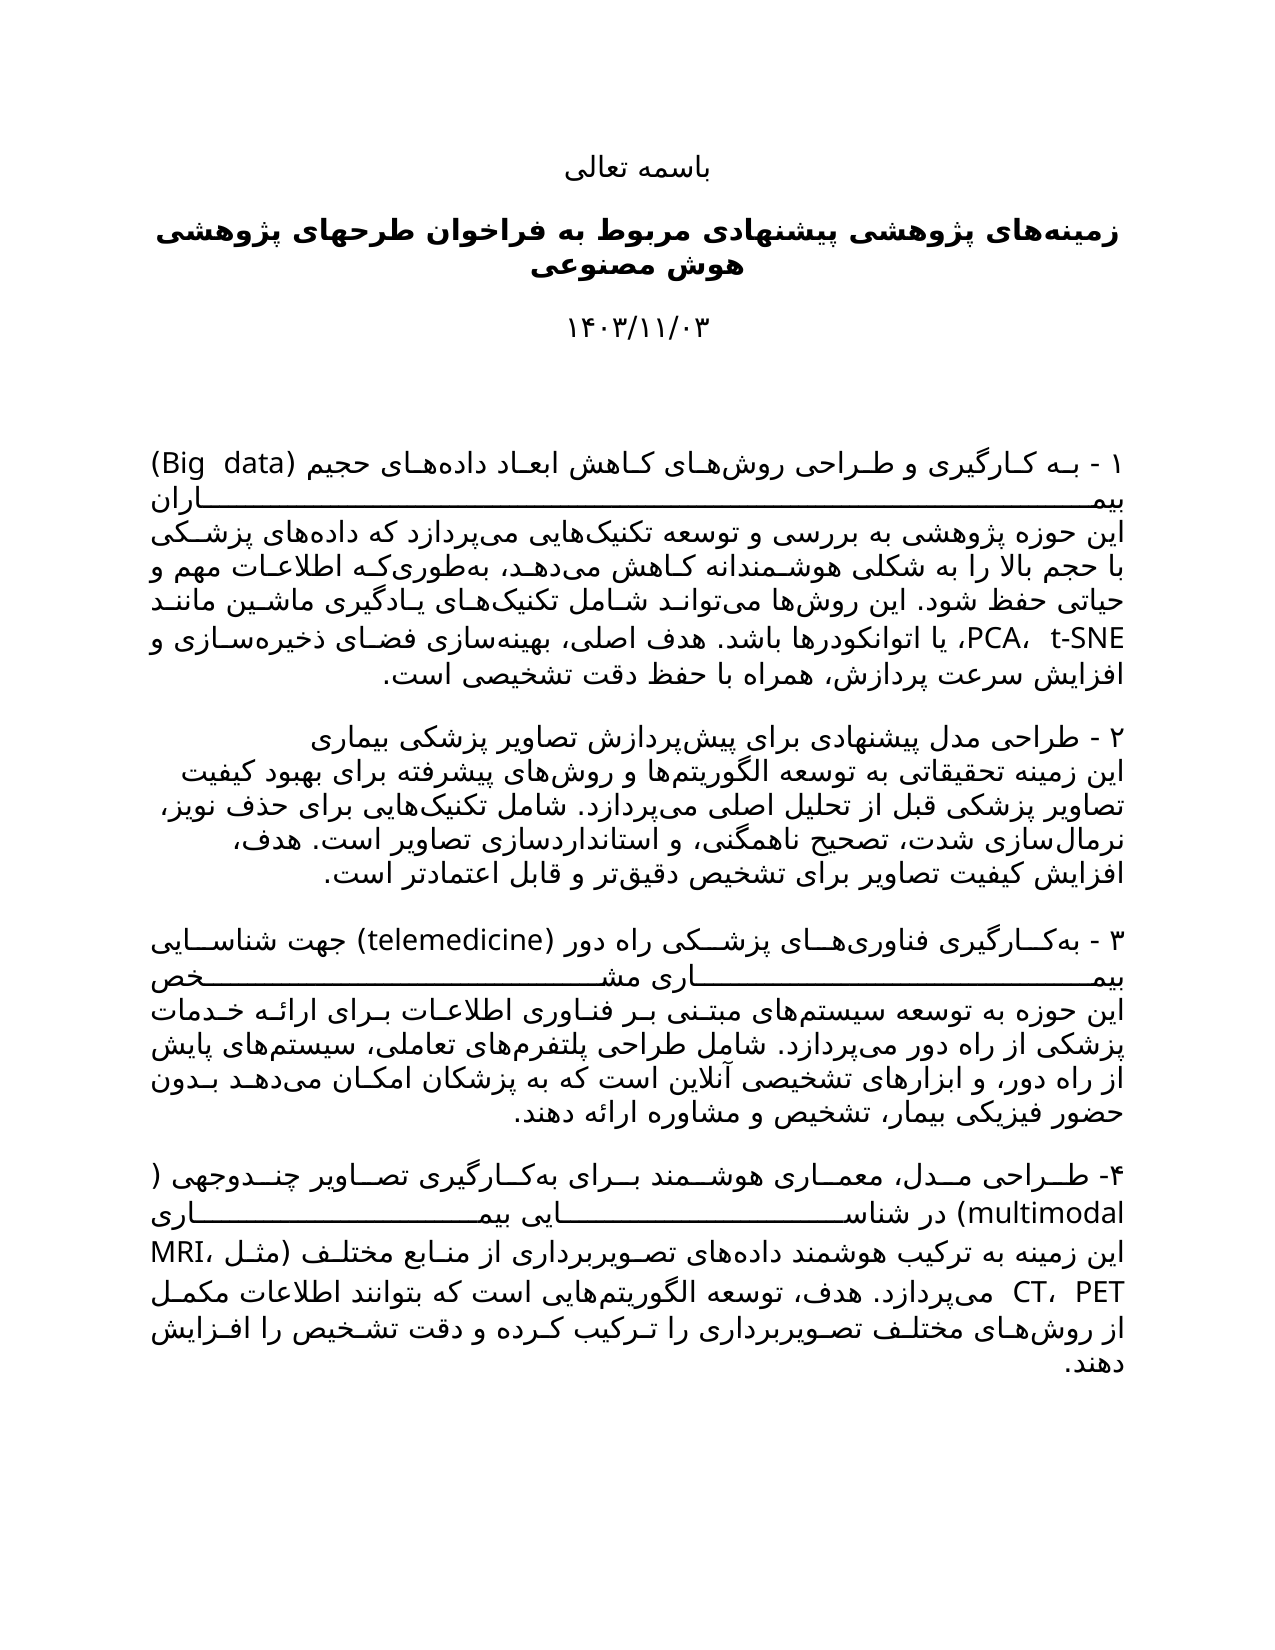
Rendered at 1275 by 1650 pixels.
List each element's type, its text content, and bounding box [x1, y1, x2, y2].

text باسمه تعالی [150, 150, 1125, 184]
text ۴- طراحی مدل، معماری هوشمند برای به‌کارگیری تصاویر چندوجهی (multimodal) در شناسایی بیماری این زمینه به ترکیب هوشمند داده‌های تصویربرداری از منابع مختلف (مثل MRI، CT، PET می‌پردازد. هدف، توسعه الگوریتم‌هایی است که بتوانند اطلاعات مکمل از روش‌های مختلف تصویربرداری را ترکیب کرده و دقت تشخیص را افزایش دهند. [150, 1158, 1125, 1379]
text ۱ - به کارگیری و طراحی روش‌های کاهش ابعاد داده‌های حجیم (Big data) بیماران این حوزه پژوهشی به بررسی و توسعه تکنیک‌هایی می‌پردازد که داده‌های پزشکی با حجم بالا را به شکلی هوشمندانه کاهش می‌دهد، به‌طوری‌که اطلاعات مهم و حیاتی حفظ شود. این روش‌ها می‌تواند شامل تکنیک‌های یادگیری ماشین مانند PCA، t-SNE، یا اتوانکودرها باشد. هدف اصلی، بهینه‌سازی فضای ذخیره‌سازی و افزایش سرعت پردازش، همراه با حفظ دقت تشخیصی است. [150, 442, 1125, 691]
text زمینه‌های پژوهشی پیشنهادی مربوط به فراخوان طرحهای پژوهشی هوش مصنوعی [150, 213, 1125, 281]
text ۳ - به‌کارگیری فناوری‌های پزشکی راه دور (telemedicine) جهت شناسایی بیماری مشخص این حوزه به توسعه سیستم‌های مبتنی بر فناوری اطلاعات برای ارائه خدمات پزشکی از راه دور می‌پردازد. شامل طراحی پلتفرم‌های تعاملی، سیستم‌های پایش از راه دور، و ابزارهای تشخیصی آنلاین است که به پزشکان امکان می‌دهد بدون حضور فیزیکی بیمار، تشخیص و مشاوره ارائه دهند. [150, 919, 1125, 1129]
text ۱۴۰۳/۱۱/۰۳ [150, 310, 1125, 344]
text ۲ - طراحی مدل پیشنهادی برای پیش‌پردازش تصاویر پزشکی بیماری این زمینه تحقیقاتی به توسعه الگوریتم‌ها و روش‌های پیشرفته برای بهبود کیفیت تصاویر پزشکی قبل از تحلیل اصلی می‌پردازد. شامل تکنیک‌هایی برای حذف نویز، نرمال‌سازی شدت، تصحیح ناهمگنی، و استانداردسازی تصاویر است. هدف، افزایش کیفیت تصاویر برای تشخیص دقیق‌تر و قابل اعتمادتر است. [150, 721, 1125, 890]
